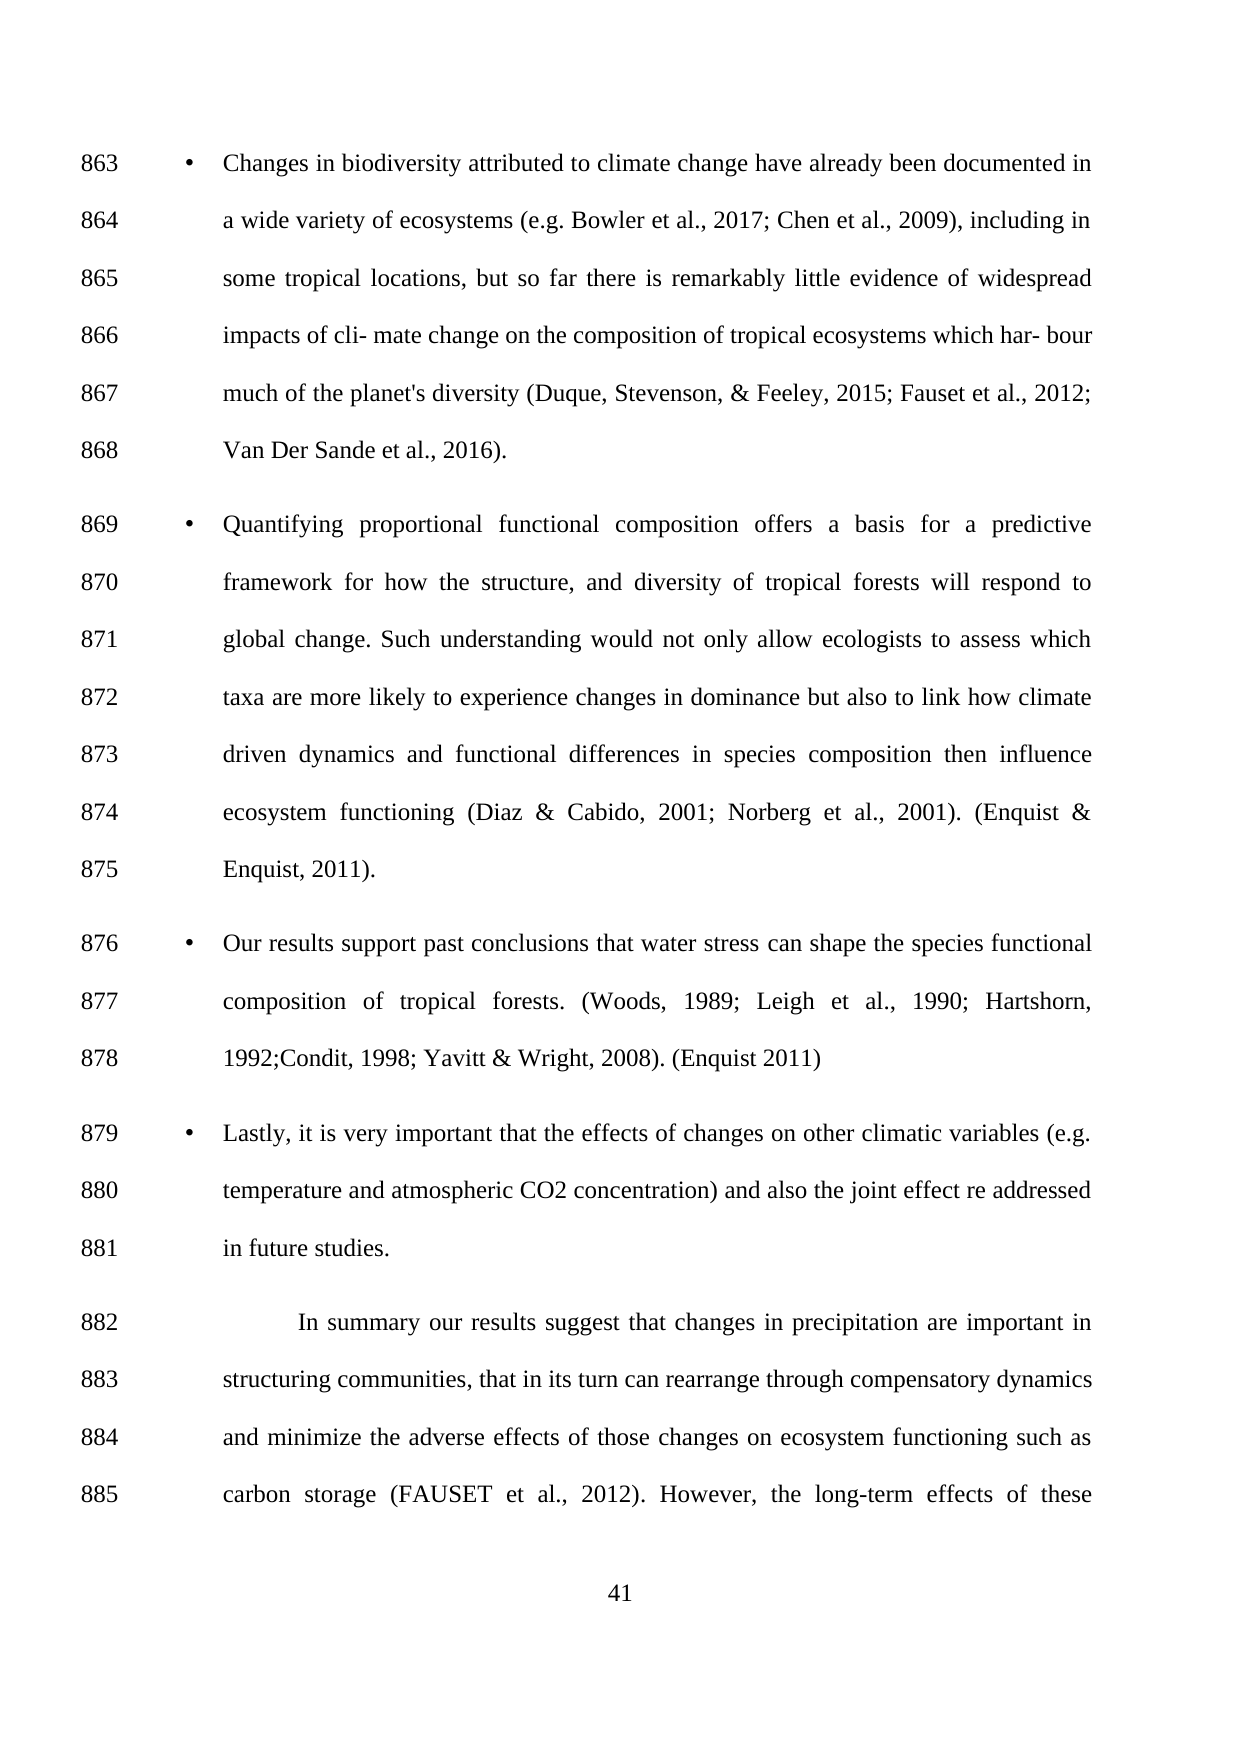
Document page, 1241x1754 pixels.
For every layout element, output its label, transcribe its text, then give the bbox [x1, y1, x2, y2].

list Lastly, it is very important that the effects of changes on other climatic variables (e.g. temperature and atmospheric CO2 concentration) and also the joint effect re addressed in future studies. [185, 1118, 1093, 1261]
list Our results support past conclusions that water stress can shape the species functional composition of tropical forests. (Woods, 1989; Leigh et al., 1990; Hartshorn, 1992;Condit, 1998; Yavitt & Wright, 2008). (Enquist 2011) [185, 928, 1093, 1072]
list Quantifying proportional functional composition offers a basis for a predictive framework for how the structure, and diversity of tropical forests will respond to global change. Such understanding would not only allow ecologists to assess which taxa are more likely to experience changes in dominance but also to link how climate driven dynamics and functional differences in species composition then influence ecosystem functioning (Diaz & Cabido, 2001; Norberg et al., 2001). (Enquist & Enquist, 2011). [185, 509, 1093, 883]
list In summary our results suggest that changes in precipitation are important in structuring communities, that in its turn can rearrange through compensatory dynamics and minimize the adverse effects of those changes on ecosystem functioning such as carbon storage (FAUSET et al., 2012)⁠. However, the long-term effects of these [185, 1307, 1093, 1508]
list Changes in biodiversity attributed to climate change have already been documented in a wide variety of ecosystems (e.g. Bowler et al., 2017; Chen et al., 2009), including in some tropical locations, but so far there is remarkably little evidence of widespread impacts of cli- mate change on the composition of tropical ecosystems which har- bour much of the planet's diversity (Duque, Stevenson, & Feeley, 2015; Fauset et al., 2012; Van Der Sande et al., 2016). [185, 148, 1093, 464]
